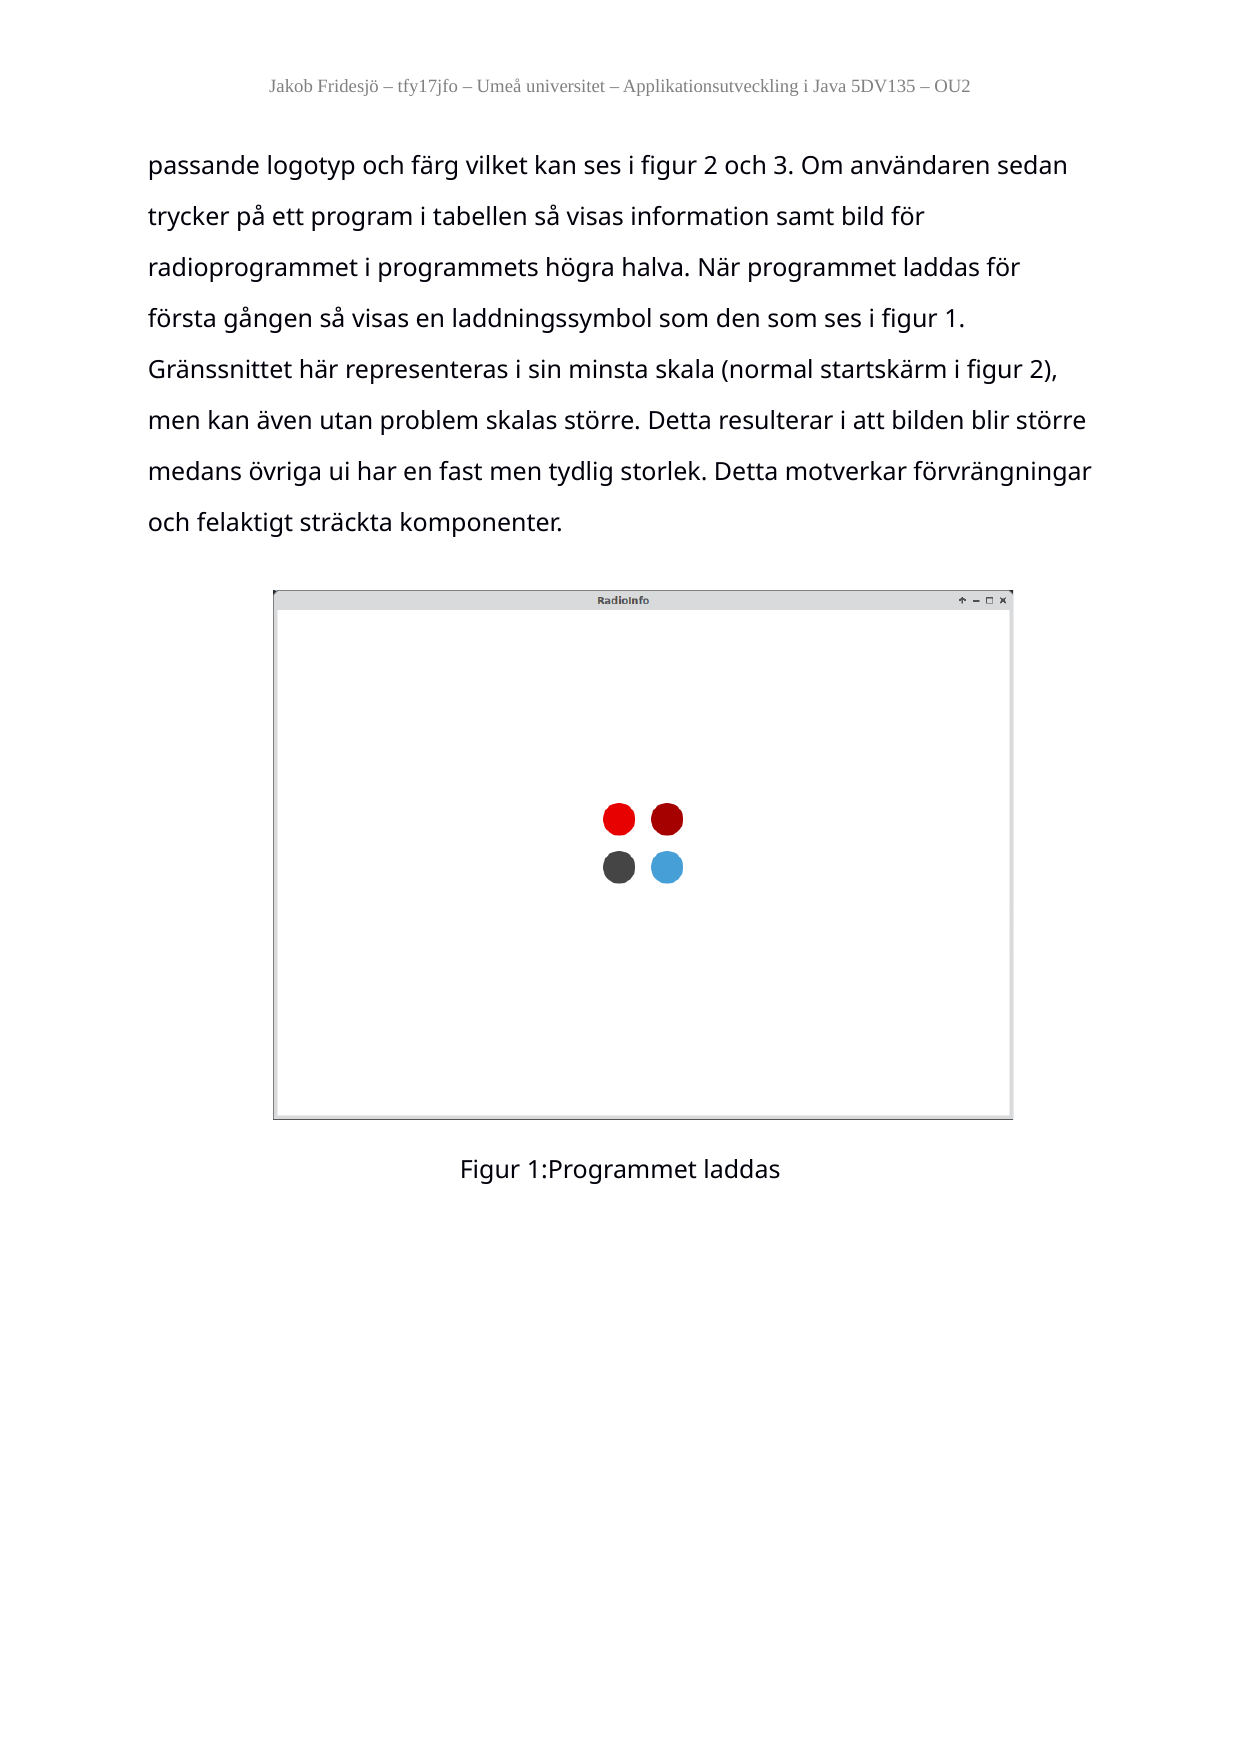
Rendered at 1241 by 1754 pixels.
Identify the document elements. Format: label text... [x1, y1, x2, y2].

picture [273, 590, 1014, 1120]
text passande logotyp och färg vilket kan ses i figur 2 och 3. Om användaren sedan trycker på ett program i tabellen så visas information samt bild för radioprogrammet i programmets högra halva. När programmet laddas för första gången så visas en laddningssymbol som den som ses i figur 1. Gränssnittet här representeras i sin minsta skala (normal startskärm i figur 2), men kan även utan problem skalas större. Detta resulterar i att bilden blir större medans övriga ui har en fast men tydlig storlek. Detta motverkar förvrängningar och felaktigt sträckta komponenter. [148, 148, 1093, 539]
text Figur 1:Programmet laddas [148, 1152, 1093, 1186]
